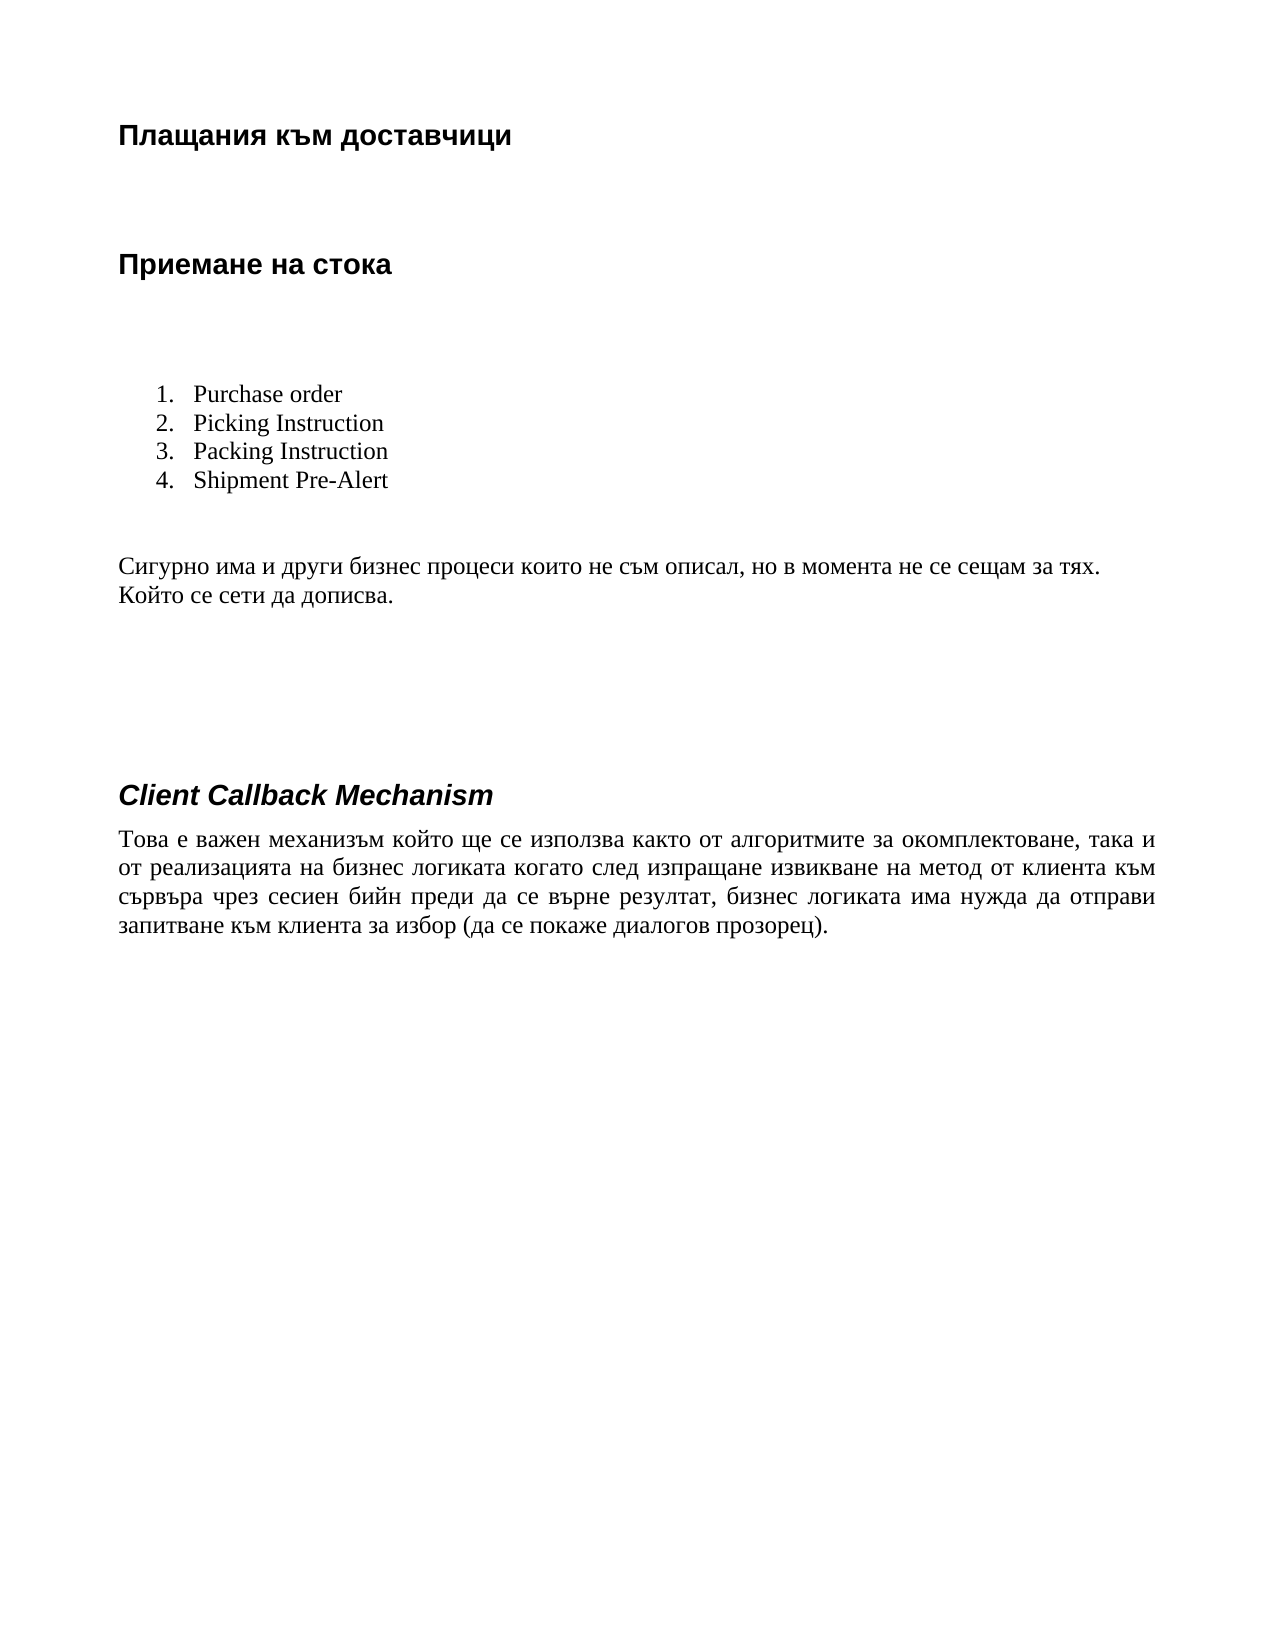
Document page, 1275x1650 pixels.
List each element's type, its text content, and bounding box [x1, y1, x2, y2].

list Purchase order [156, 379, 1157, 408]
text Това е важен механизъм който ще се използва както от алгоритмите за окомплектоване, така и от реализацията на бизнес логиката когато след изпращане извикване на метод от клиента към сървъра чрез сесиен бийн преди да се върне резултат, бизнес логиката има нужда да отправи запитване към клиента за избор (да се покаже диалогов прозорец). [118, 824, 1157, 939]
list Packing Instruction [156, 436, 1157, 465]
text Сигурно има и други бизнес процеси които не съм описал, но в момента не се сещам за тях. Който се сети да дописва. [118, 551, 1157, 609]
subtitle Client Callback Mechanism [118, 778, 1157, 811]
list Shipment Pre-Alert [156, 465, 1157, 494]
list Picking Instruction [156, 408, 1157, 436]
subtitle Приемане на стока [118, 247, 1157, 280]
subtitle Плащания към доставчици [118, 118, 1157, 152]
